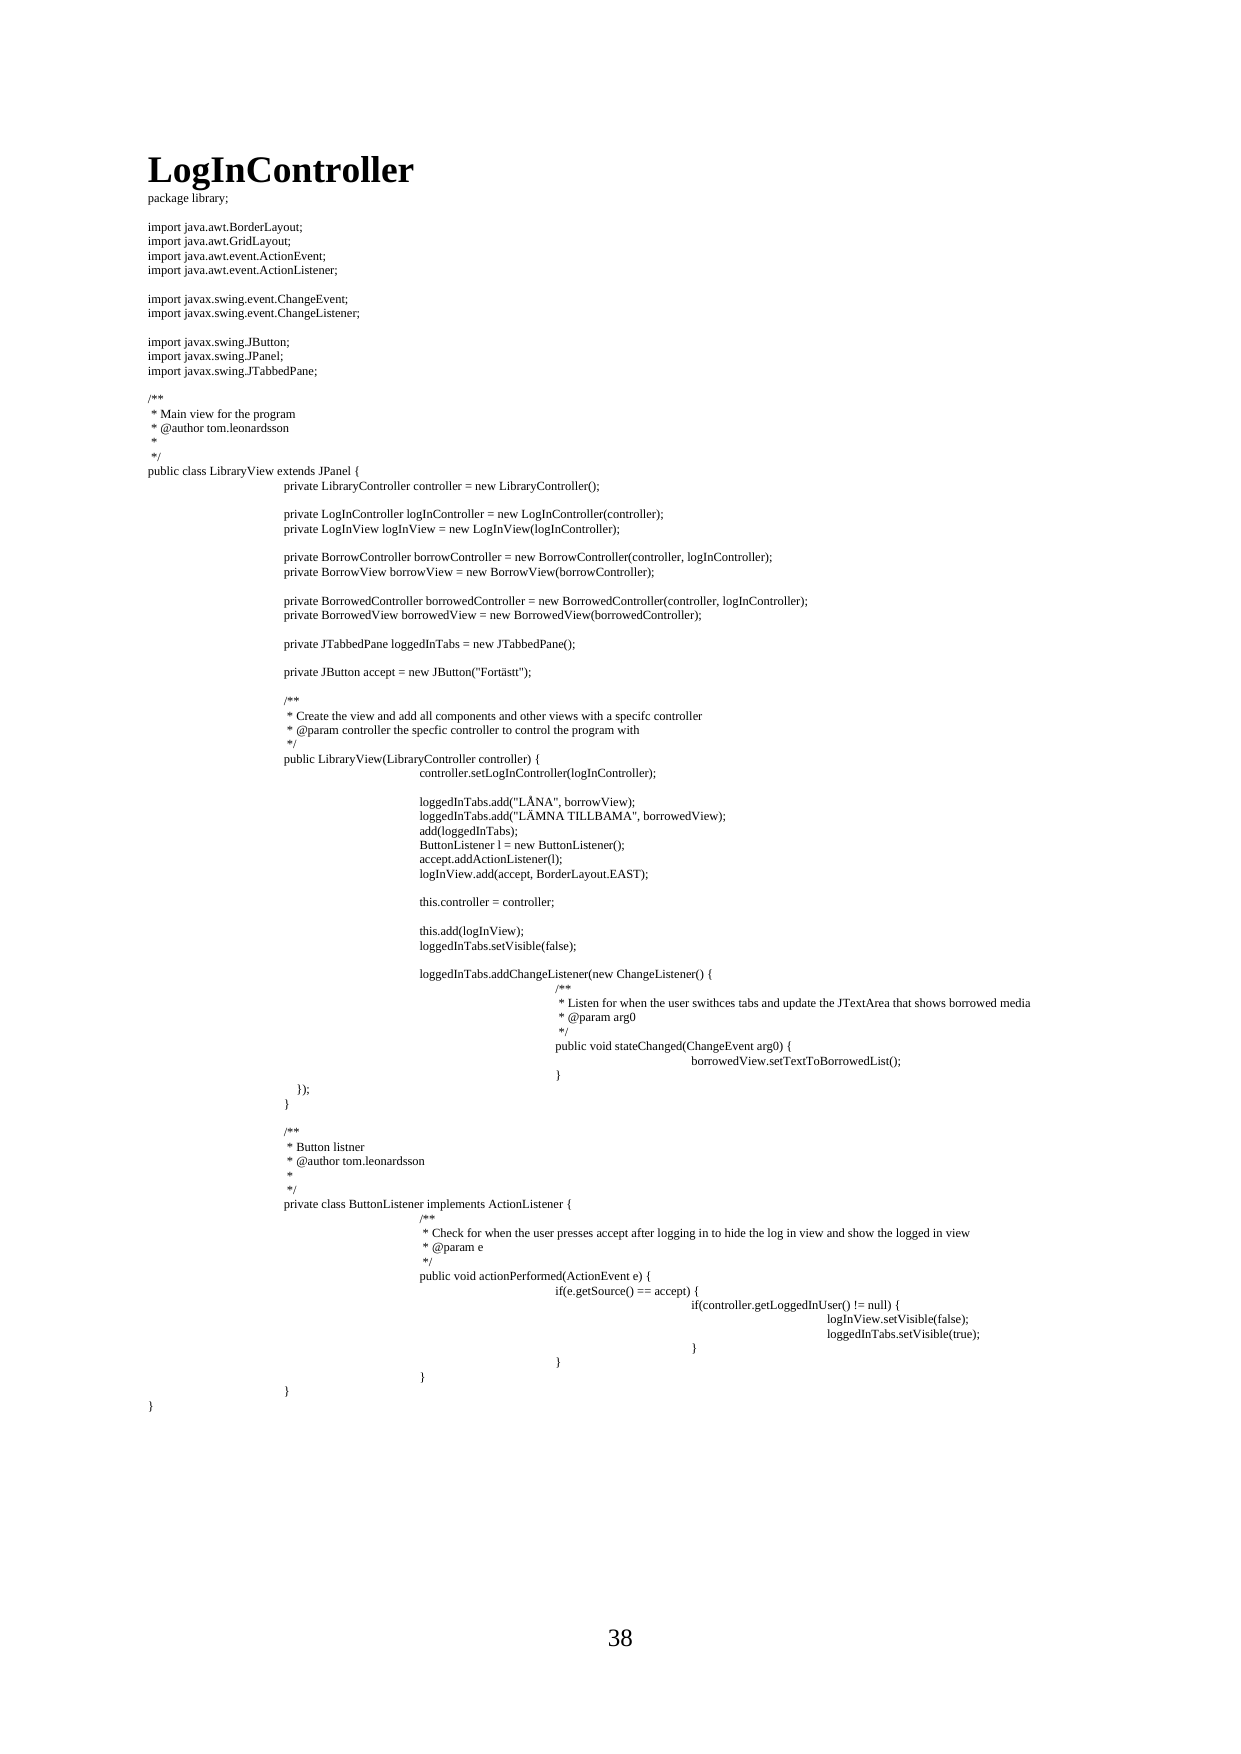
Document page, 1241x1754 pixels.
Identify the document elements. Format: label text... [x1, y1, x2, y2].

text */ [148, 449, 1093, 464]
text private JButton accept = new JButton("Fortästt"); [148, 665, 1093, 679]
text } [148, 1384, 1093, 1398]
text private BorrowController borrowController = new BorrowController(controller, logInController); [148, 550, 1093, 564]
text import javax.swing.JPanel; [148, 349, 1093, 363]
text */ [148, 1254, 1093, 1269]
text this.controller = controller; [148, 895, 1093, 909]
text /** [148, 694, 1093, 708]
text this.add(logInView); [148, 924, 1093, 938]
text * [148, 1168, 1093, 1183]
text loggedInTabs.addChangeListener(new ChangeListener() { [148, 967, 1093, 981]
text controller.setLogInController(logInController); [148, 766, 1093, 780]
text private class ButtonListener implements ActionListener { [148, 1197, 1093, 1211]
text loggedInTabs.add("LÄMNA TILLBAMA", borrowedView); [148, 809, 1093, 823]
text public class LibraryView extends JPanel { [148, 464, 1093, 478]
text }); [148, 1082, 1093, 1096]
text /** [148, 1125, 1093, 1139]
text import java.awt.GridLayout; [148, 234, 1093, 248]
text } [148, 1096, 1093, 1111]
text * @author tom.leonardsson [148, 1154, 1093, 1168]
text private LogInController logInController = new LogInController(controller); [148, 507, 1093, 521]
text private BorrowView borrowView = new BorrowView(borrowController); [148, 564, 1093, 579]
text logInView.add(accept, BorderLayout.EAST); [148, 866, 1093, 881]
text accept.addActionListener(l); [148, 852, 1093, 866]
text * Listen for when the user swithces tabs and update the JTextArea that shows borrowed media [148, 996, 1093, 1010]
text * Main view for the program [148, 406, 1093, 421]
text public void actionPerformed(ActionEvent e) { [148, 1269, 1093, 1283]
text * @param arg0 [148, 1010, 1093, 1024]
text * @param e [148, 1240, 1093, 1254]
text /** [148, 392, 1093, 406]
text import java.awt.event.ActionListener; [148, 263, 1093, 277]
text * Create the view and add all components and other views with a specifc controller [148, 708, 1093, 723]
text LogInController [148, 148, 1093, 191]
text add(loggedInTabs); [148, 823, 1093, 838]
text ButtonListener l = new ButtonListener(); [148, 838, 1093, 852]
text import java.awt.event.ActionEvent; [148, 248, 1093, 263]
text if(e.getSource() == accept) { [148, 1283, 1093, 1298]
text private LogInView logInView = new LogInView(logInController); [148, 521, 1093, 536]
text package library; [148, 191, 1093, 205]
text logInView.setVisible(false); [148, 1312, 1093, 1326]
text if(controller.getLoggedInUser() != null) { [148, 1298, 1093, 1312]
text import javax.swing.event.ChangeEvent; [148, 291, 1093, 306]
text * Button listner [148, 1139, 1093, 1154]
text public void stateChanged(ChangeEvent arg0) { [148, 1039, 1093, 1053]
text import javax.swing.JTabbedPane; [148, 363, 1093, 378]
text * [148, 435, 1093, 449]
text */ [148, 1183, 1093, 1197]
text } [148, 1068, 1093, 1082]
text private LibraryController controller = new LibraryController(); [148, 478, 1093, 493]
text private BorrowedController borrowedController = new BorrowedController(controller, logInController); [148, 593, 1093, 608]
text import java.awt.BorderLayout; [148, 219, 1093, 234]
text import javax.swing.JButton; [148, 334, 1093, 349]
text } [148, 1341, 1093, 1355]
text private BorrowedView borrowedView = new BorrowedView(borrowedController); [148, 608, 1093, 622]
text private JTabbedPane loggedInTabs = new JTabbedPane(); [148, 636, 1093, 651]
text * @param controller the specfic controller to control the program with [148, 723, 1093, 737]
text */ [148, 737, 1093, 751]
text } [148, 1398, 1093, 1413]
text public LibraryView(LibraryController controller) { [148, 751, 1093, 766]
text loggedInTabs.add("LÅNA", borrowView); [148, 794, 1093, 809]
text borrowedView.setTextToBorrowedList(); [148, 1053, 1093, 1068]
text * @author tom.leonardsson [148, 421, 1093, 435]
text * Check for when the user presses accept after logging in to hide the log in view and show the logged in view [148, 1226, 1093, 1240]
text loggedInTabs.setVisible(false); [148, 938, 1093, 953]
text import javax.swing.event.ChangeListener; [148, 306, 1093, 320]
text /** [148, 1211, 1093, 1226]
text } [148, 1355, 1093, 1369]
text } [148, 1369, 1093, 1384]
text loggedInTabs.setVisible(true); [148, 1326, 1093, 1341]
text /** [148, 981, 1093, 996]
text */ [148, 1024, 1093, 1039]
